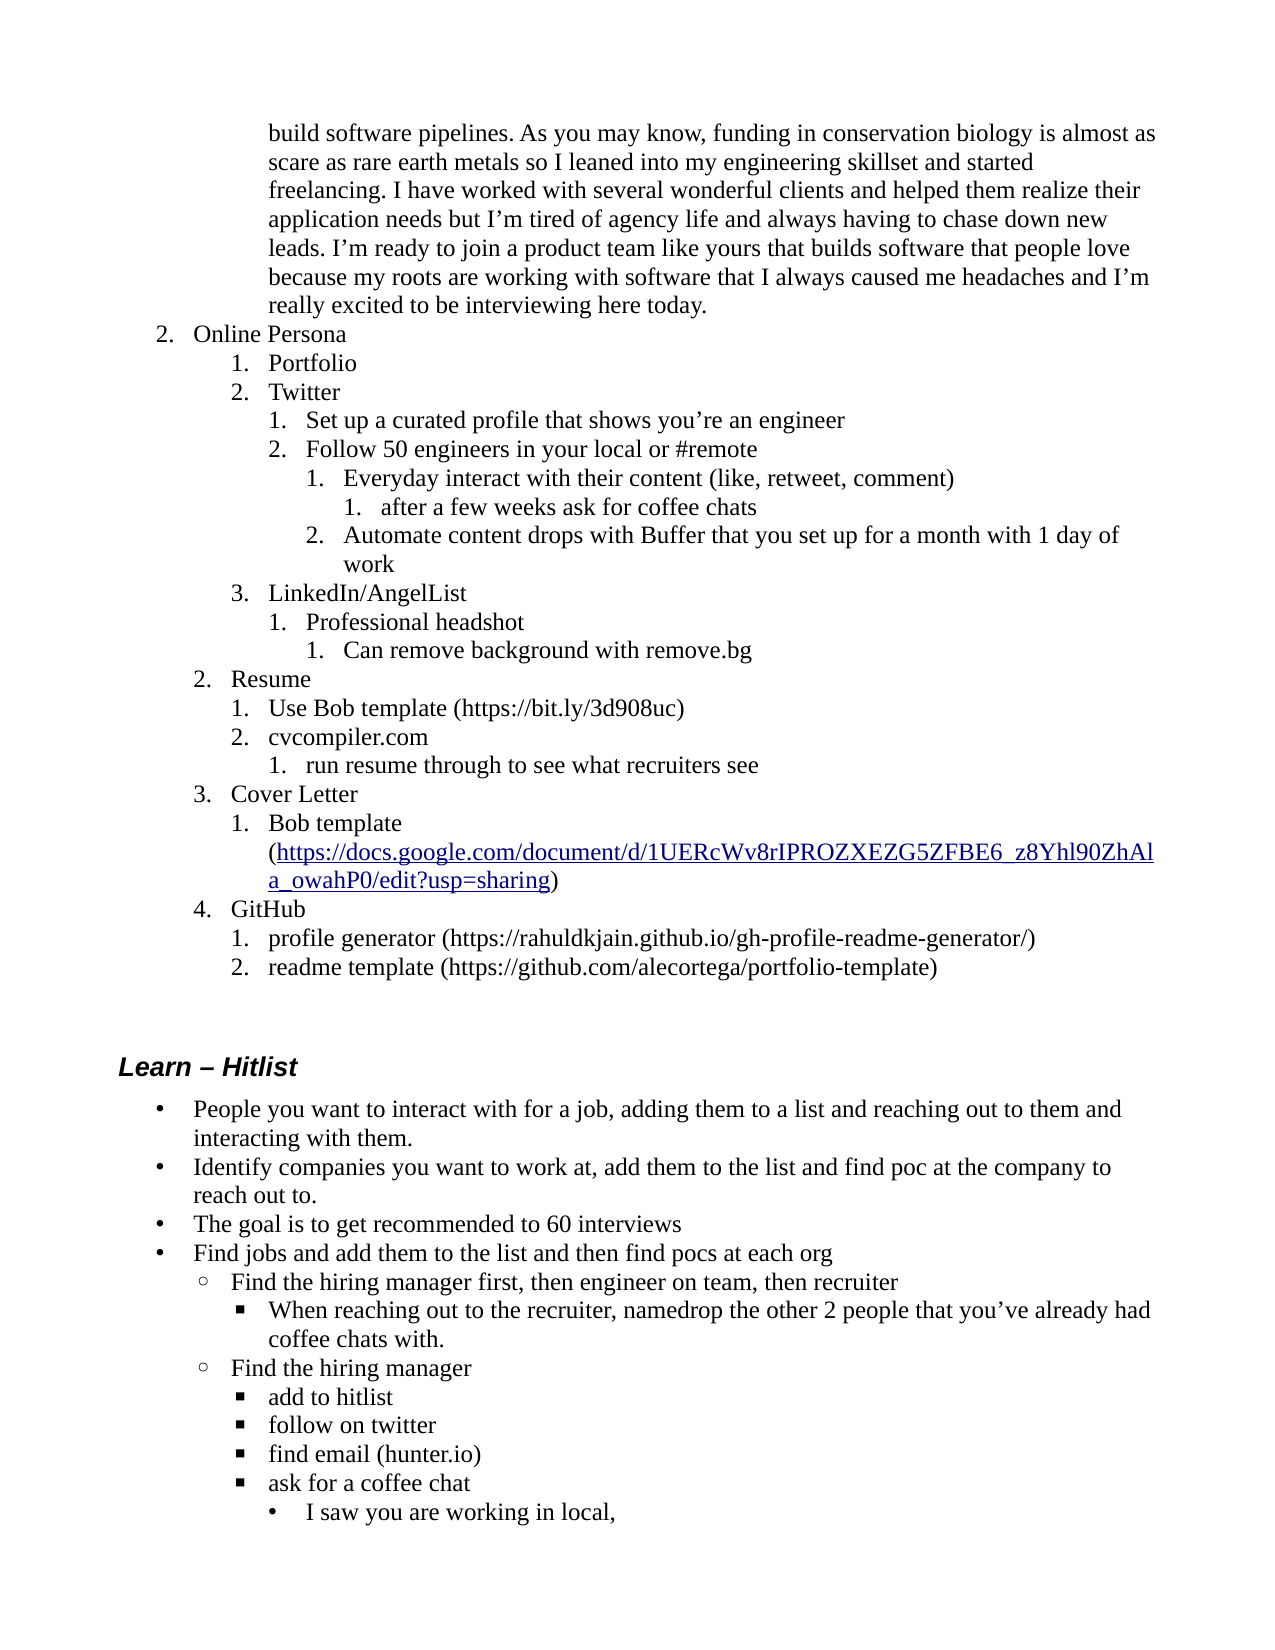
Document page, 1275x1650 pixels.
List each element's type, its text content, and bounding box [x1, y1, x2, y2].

list Portfolio [231, 348, 1157, 377]
list Everyday interact with their content (like, retweet, comment) [306, 463, 1157, 492]
list Cover Letter [193, 779, 1157, 808]
list When reaching out to the recruiter, namedrop the other 2 people that you’ve already had coffee chats with. [231, 1296, 1157, 1353]
list People you want to interact with for a job, adding them to a list and reaching out to them and interacting with them. [156, 1094, 1157, 1152]
list Bob template (https://docs.google.com/document/d/1UERcWv8rIPROZXEZG5ZFBE6_z8Yhl90ZhAla_owahP0/edit?usp=sharing) [231, 808, 1157, 894]
list Resume [193, 664, 1157, 693]
list after a few weeks ask for coffee chats [343, 492, 1157, 521]
list Set up a curated profile that shows you’re an engineer [268, 406, 1157, 434]
list ask for a coffee chat [231, 1468, 1157, 1497]
list add to hitlist [231, 1382, 1157, 1411]
list run resume through to see what recruiters see [268, 751, 1157, 779]
subtitle Learn – Hitlist [118, 1051, 1157, 1082]
list I saw you are working in local, [268, 1497, 1157, 1526]
list Find jobs and add them to the list and then find pocs at each org [156, 1238, 1157, 1267]
list Use Bob template (https://bit.ly/3d908uc) [231, 693, 1157, 722]
list build software pipelines. As you may know, funding in conservation biology is almost as scare as rare earth metals so I leaned into my engineering skillset and started freelancing. I have worked with several wonderful clients and helped them realize their application needs but I’m tired of agency life and always having to chase down new leads. I’m ready to join a product team like yours that builds software that people love because my roots are working with software that I always caused me headaches and I’m really excited to be interviewing here today. [231, 118, 1157, 319]
list Can remove background with remove.bg [306, 636, 1157, 664]
list follow on twitter [231, 1411, 1157, 1439]
list Find the hiring manager first, then engineer on team, then recruiter [193, 1267, 1157, 1296]
list Find the hiring manager [193, 1353, 1157, 1382]
list Automate content drops with Buffer that you set up for a month with 1 day of work [306, 521, 1157, 578]
list cvcompiler.com [231, 722, 1157, 751]
list Professional headshot [268, 607, 1157, 636]
list Twitter [231, 377, 1157, 406]
list find email (hunter.io) [231, 1439, 1157, 1468]
list Identify companies you want to work at, add them to the list and find poc at the company to reach out to. [156, 1152, 1157, 1209]
list profile generator (https://rahuldkjain.github.io/gh-profile-readme-generator/) [231, 923, 1157, 952]
list Follow 50 engineers in your local or #remote [268, 434, 1157, 463]
list Online Persona [156, 319, 1157, 348]
list readme template (https://github.com/alecortega/portfolio-template) [231, 952, 1157, 981]
list LinkedIn/AngelList [231, 578, 1157, 607]
list The goal is to get recommended to 60 interviews [156, 1209, 1157, 1238]
list GitHub [193, 894, 1157, 923]
